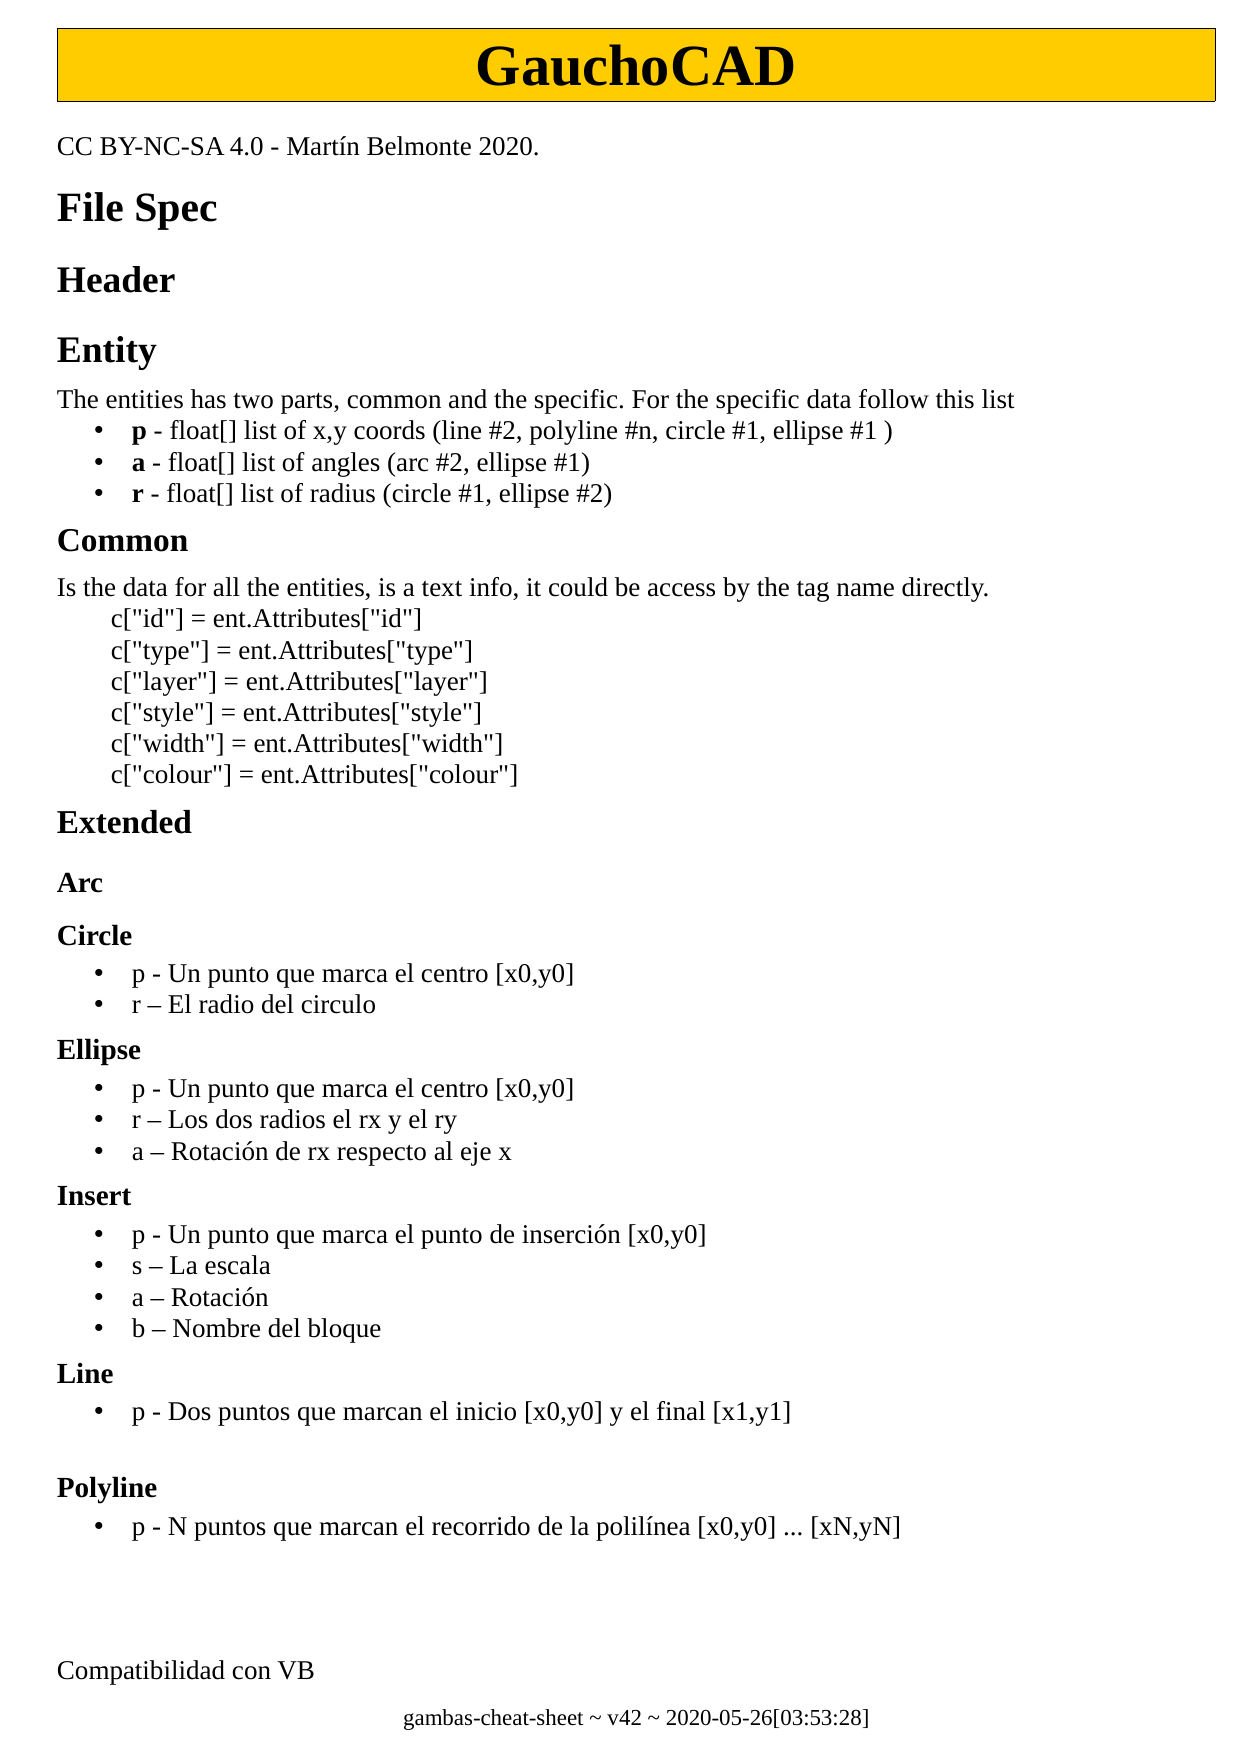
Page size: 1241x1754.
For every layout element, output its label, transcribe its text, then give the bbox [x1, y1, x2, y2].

text Is the data for all the entities, is a text info, it could be access by the tag name directly. [57, 571, 1215, 603]
list a – Rotación [94, 1281, 1215, 1312]
list p - Un punto que marca el centro [x0,y0] [94, 1072, 1215, 1103]
list r – El radio del circulo [94, 989, 1215, 1020]
text c["layer"] = ent.Attributes["layer"] [57, 665, 1215, 696]
title GauchoCAD [58, 29, 1215, 101]
subtitle Header [57, 257, 1215, 301]
list p - float[] list of x,y coords (line #2, polyline #n, circle #1, ellipse #1 ) [94, 414, 1215, 446]
subtitle Polyline [57, 1470, 1215, 1504]
text c["type"] = ent.Attributes["type"] [57, 634, 1215, 665]
list p - Un punto que marca el punto de inserción [x0,y0] [94, 1218, 1215, 1249]
text c["colour"] = ent.Attributes["colour"] [57, 758, 1215, 789]
subtitle Line [57, 1356, 1215, 1389]
subtitle Entity [57, 328, 1215, 371]
list p - Un punto que marca el centro [x0,y0] [94, 957, 1215, 989]
text CC BY-NC-SA 4.0 - Martín Belmonte 2020. [57, 130, 1215, 162]
subtitle Circle [57, 918, 1215, 951]
text c["width"] = ent.Attributes["width"] [57, 727, 1215, 758]
subtitle File Spec [57, 182, 1215, 230]
list p - Dos puntos que marcan el inicio [x0,y0] y el final [x1,y1] [94, 1396, 1215, 1427]
subtitle Insert [57, 1178, 1215, 1212]
subtitle Ellipse [57, 1032, 1215, 1066]
list a - float[] list of angles (arc #2, ellipse #1) [94, 446, 1215, 477]
list r - float[] list of radius (circle #1, ellipse #2) [94, 477, 1215, 508]
text c["style"] = ent.Attributes["style"] [57, 696, 1215, 727]
list r – Los dos radios el rx y el ry [94, 1103, 1215, 1135]
list p - N puntos que marcan el recorrido de la polilínea [x0,y0] ... [xN,yN] [94, 1510, 1215, 1541]
subtitle Arc [57, 865, 1215, 899]
text The entities has two parts, common and the specific. For the specific data follow this list [57, 383, 1215, 414]
subtitle Common [57, 521, 1215, 559]
list s – La escala [94, 1249, 1215, 1281]
subtitle Extended [57, 802, 1215, 840]
text Compatibilidad con VB [57, 1654, 1215, 1685]
text c["id"] = ent.Attributes["id"] [57, 603, 1215, 634]
list b – Nombre del bloque [94, 1312, 1215, 1343]
list a – Rotación de rx respecto al eje x [94, 1135, 1215, 1166]
